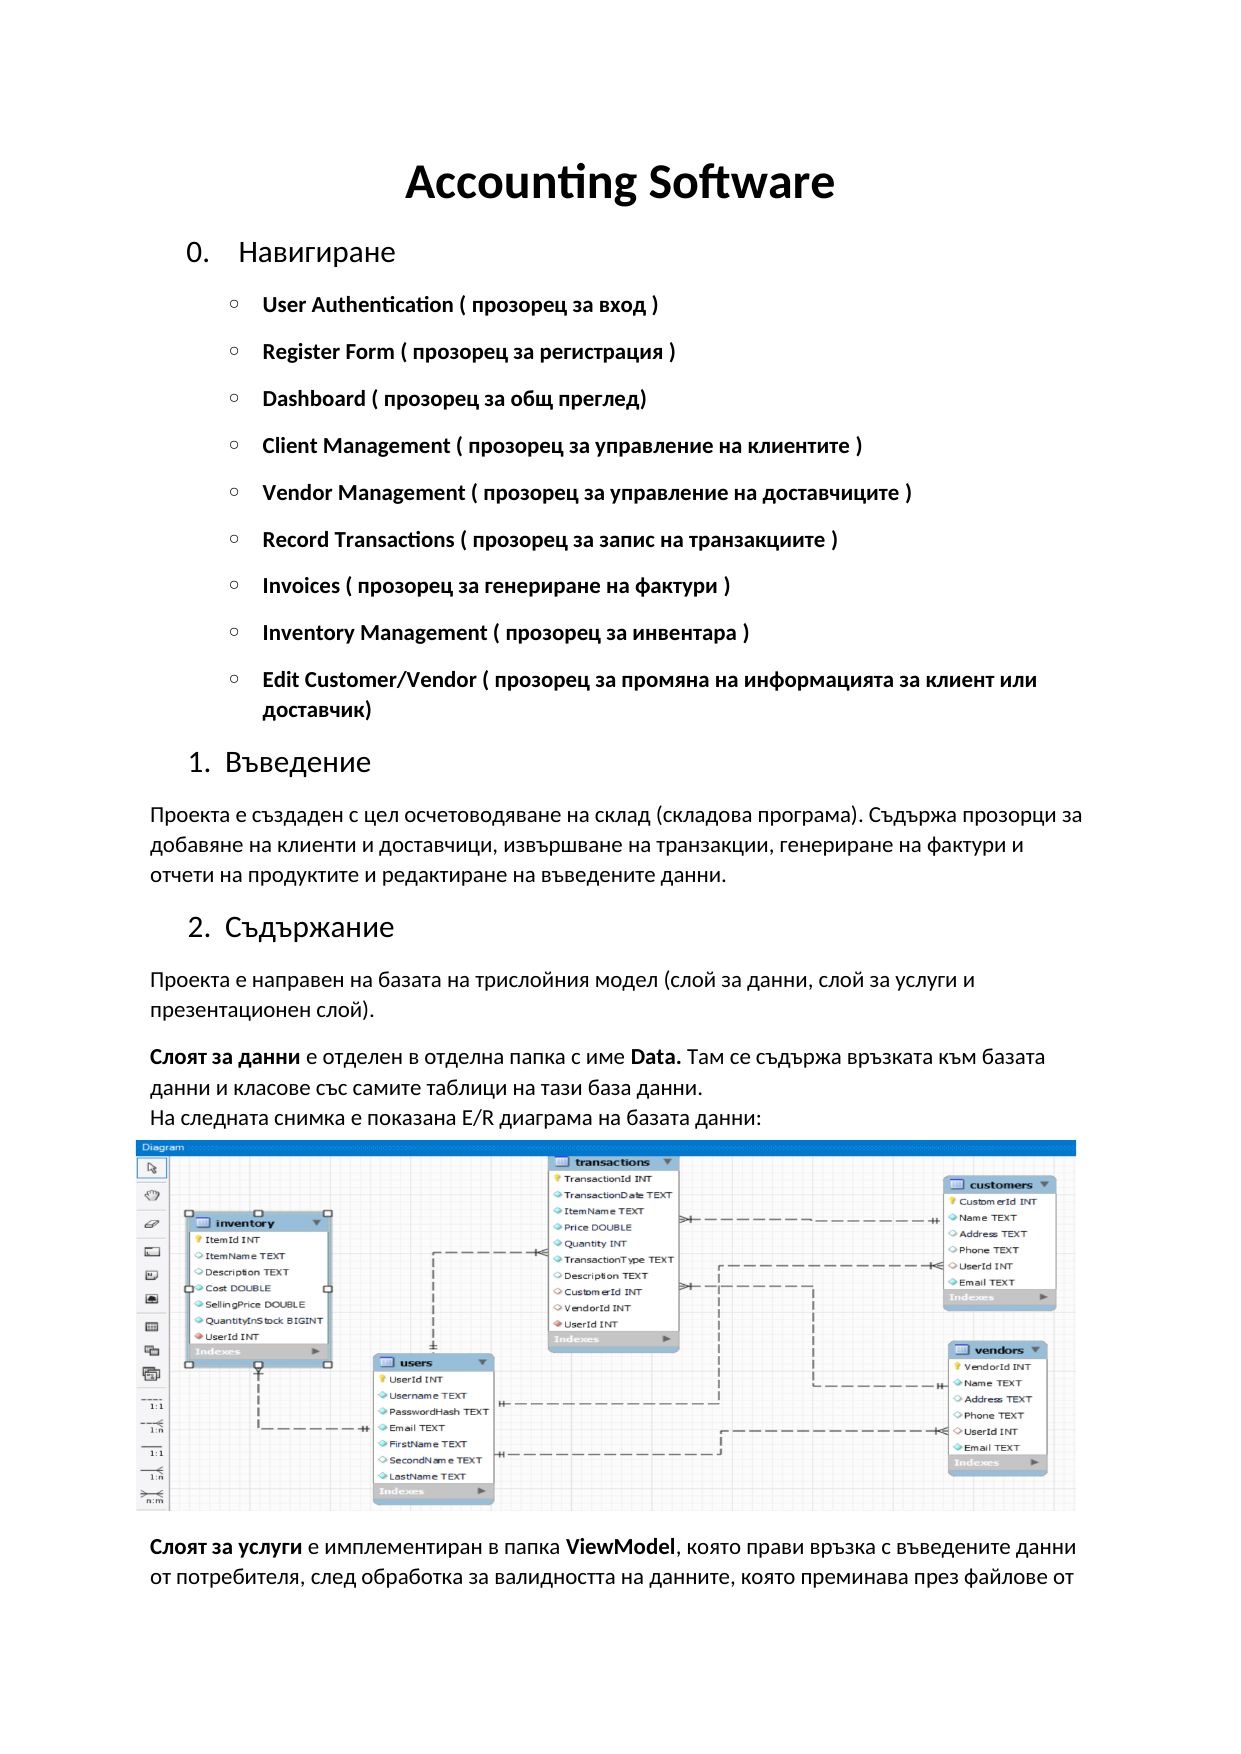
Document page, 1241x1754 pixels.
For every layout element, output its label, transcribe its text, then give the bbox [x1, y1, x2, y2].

text Слоят за услуги е имплементиран в папка ViewModel, която прави връзка с въведените данни от потребителя, след обработка за валидността на данните, която преминава през файлове от [150, 1150, 1090, 1590]
text Проекта е създаден с цел осчетоводяване на склад (складова програма). Съдържа прозорци за добавяне на клиенти и доставчици, извършване на транзакции, генериране на фактури и отчети на продуктите и редактиране на въведените данни. [150, 800, 1090, 889]
picture [135, 1140, 1077, 1511]
list Edit Customer/Vendor ( прозорец за промяна на информацията за клиент или доставчик) [225, 665, 1090, 723]
text 0. Навигиране [150, 232, 1090, 271]
list User Authentication ( прозорец за вход ) [225, 290, 1090, 318]
list Съдържание [187, 907, 1090, 946]
list Inventory Management ( прозорец за инвентара ) [225, 618, 1090, 646]
text Слоят за данни е отделен в отделна папка с име Data. Там се съдържа връзката към базата данни и класове със самите таблици на тази база данни. На следната снимка е показана E/R диаграма на базата данни: [150, 1042, 1090, 1131]
list Invoices ( прозорец за генериране на фактури ) [225, 572, 1090, 599]
text Accounting Software [150, 150, 1090, 211]
list Client Management ( прозорец за управление на клиентите ) [225, 431, 1090, 459]
list Dashboard ( прозорец за общ преглед) [225, 384, 1090, 412]
list Record Transactions ( прозорец за запис на транзакциите ) [225, 525, 1090, 553]
list Въведение [187, 742, 1090, 781]
text Проекта е направен на базата на трислойния модел (слой за данни, слой за услуги и презентационен слой). [150, 965, 1090, 1023]
list Register Form ( прозорец за регистрация ) [225, 337, 1090, 365]
list Vendor Management ( прозорец за управление на доставчиците ) [225, 478, 1090, 506]
